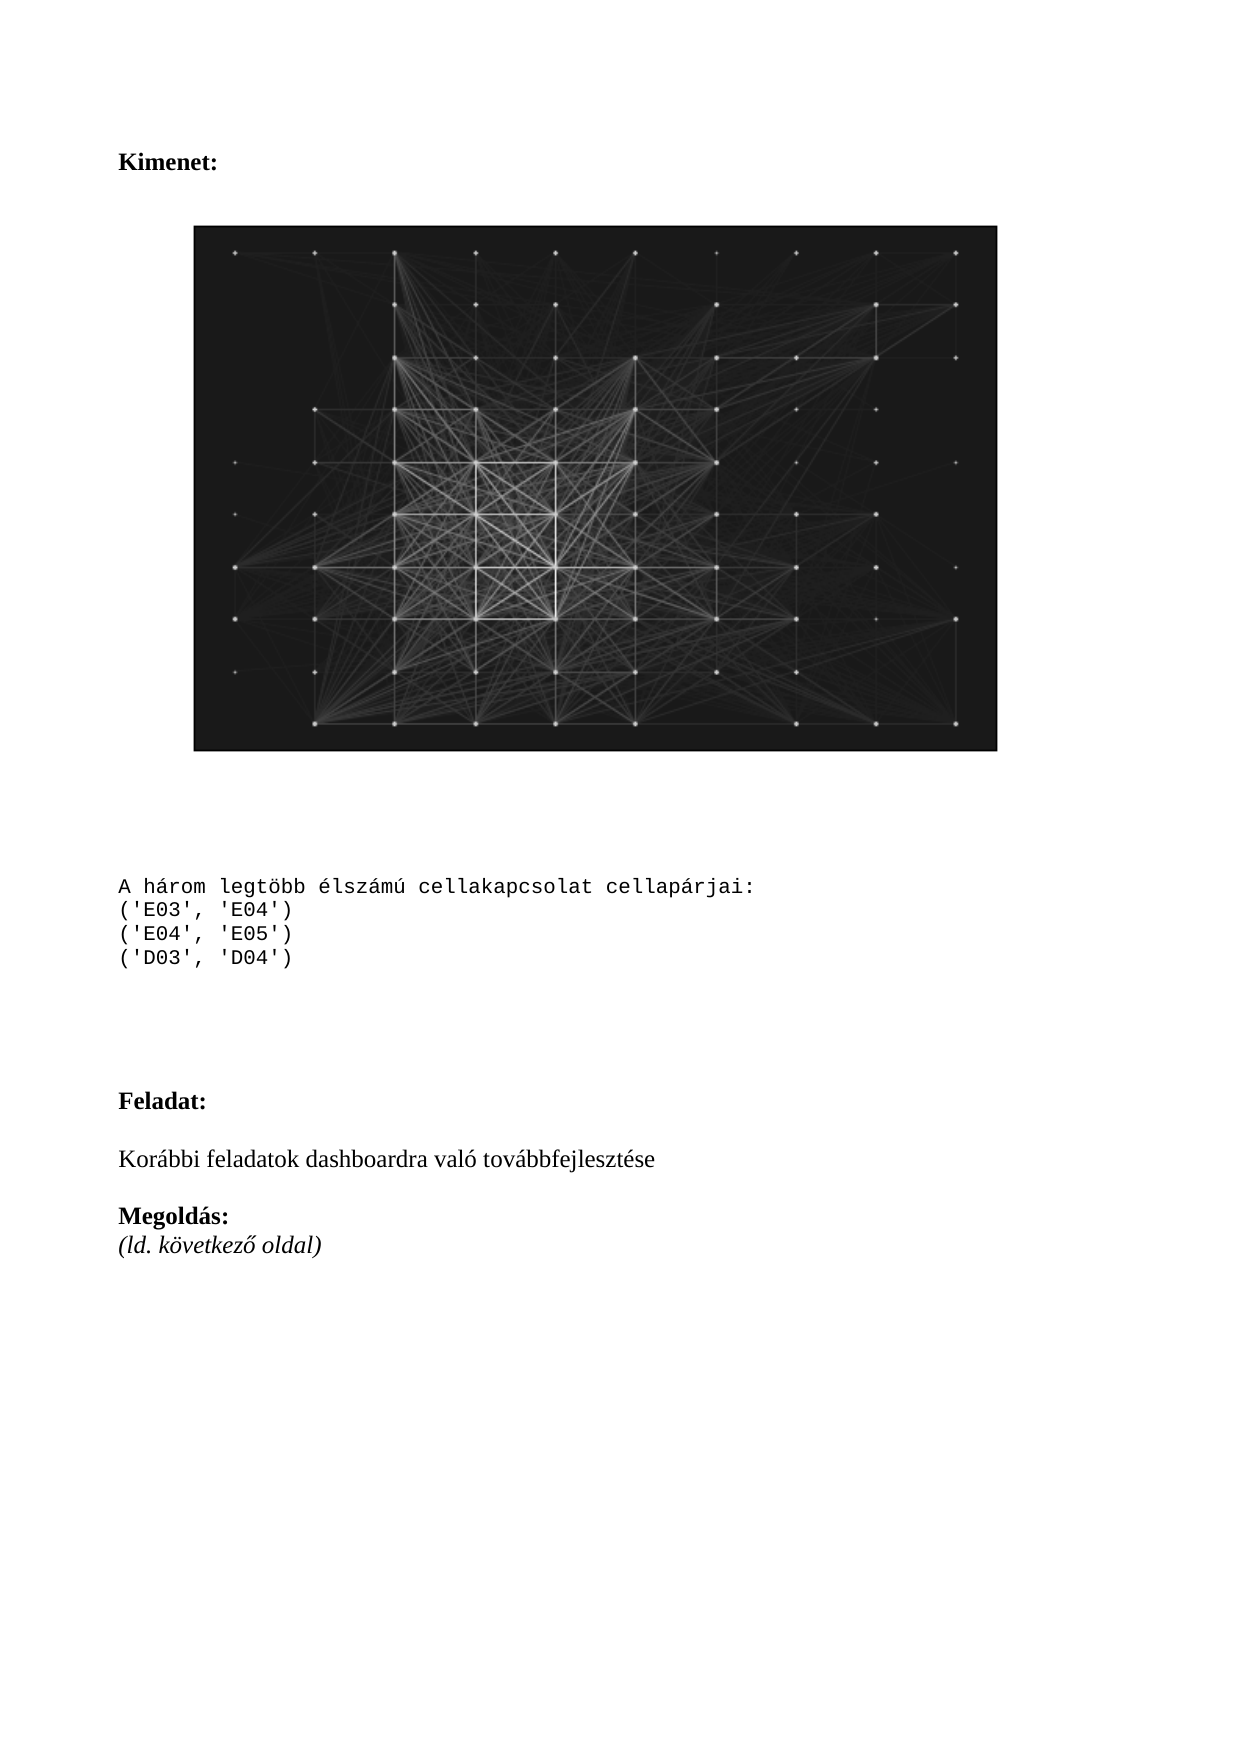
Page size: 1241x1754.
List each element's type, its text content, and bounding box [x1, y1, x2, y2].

text ('D03', 'D04') [118, 947, 1122, 970]
text ('E03', 'E04') [118, 899, 1122, 923]
text ('E04', 'E05') [118, 923, 1122, 947]
picture [183, 215, 1007, 761]
text Feladat: [118, 1086, 1122, 1115]
text (ld. következő oldal) [118, 1230, 1122, 1259]
text Kimenet: [118, 147, 1122, 176]
text Megoldás: [118, 1201, 1122, 1230]
text Korábbi feladatok dashboardra való továbbfejlesztése [118, 1144, 1122, 1172]
text A három legtöbb élszámú cellakapcsolat cellapárjai: [118, 876, 1122, 899]
